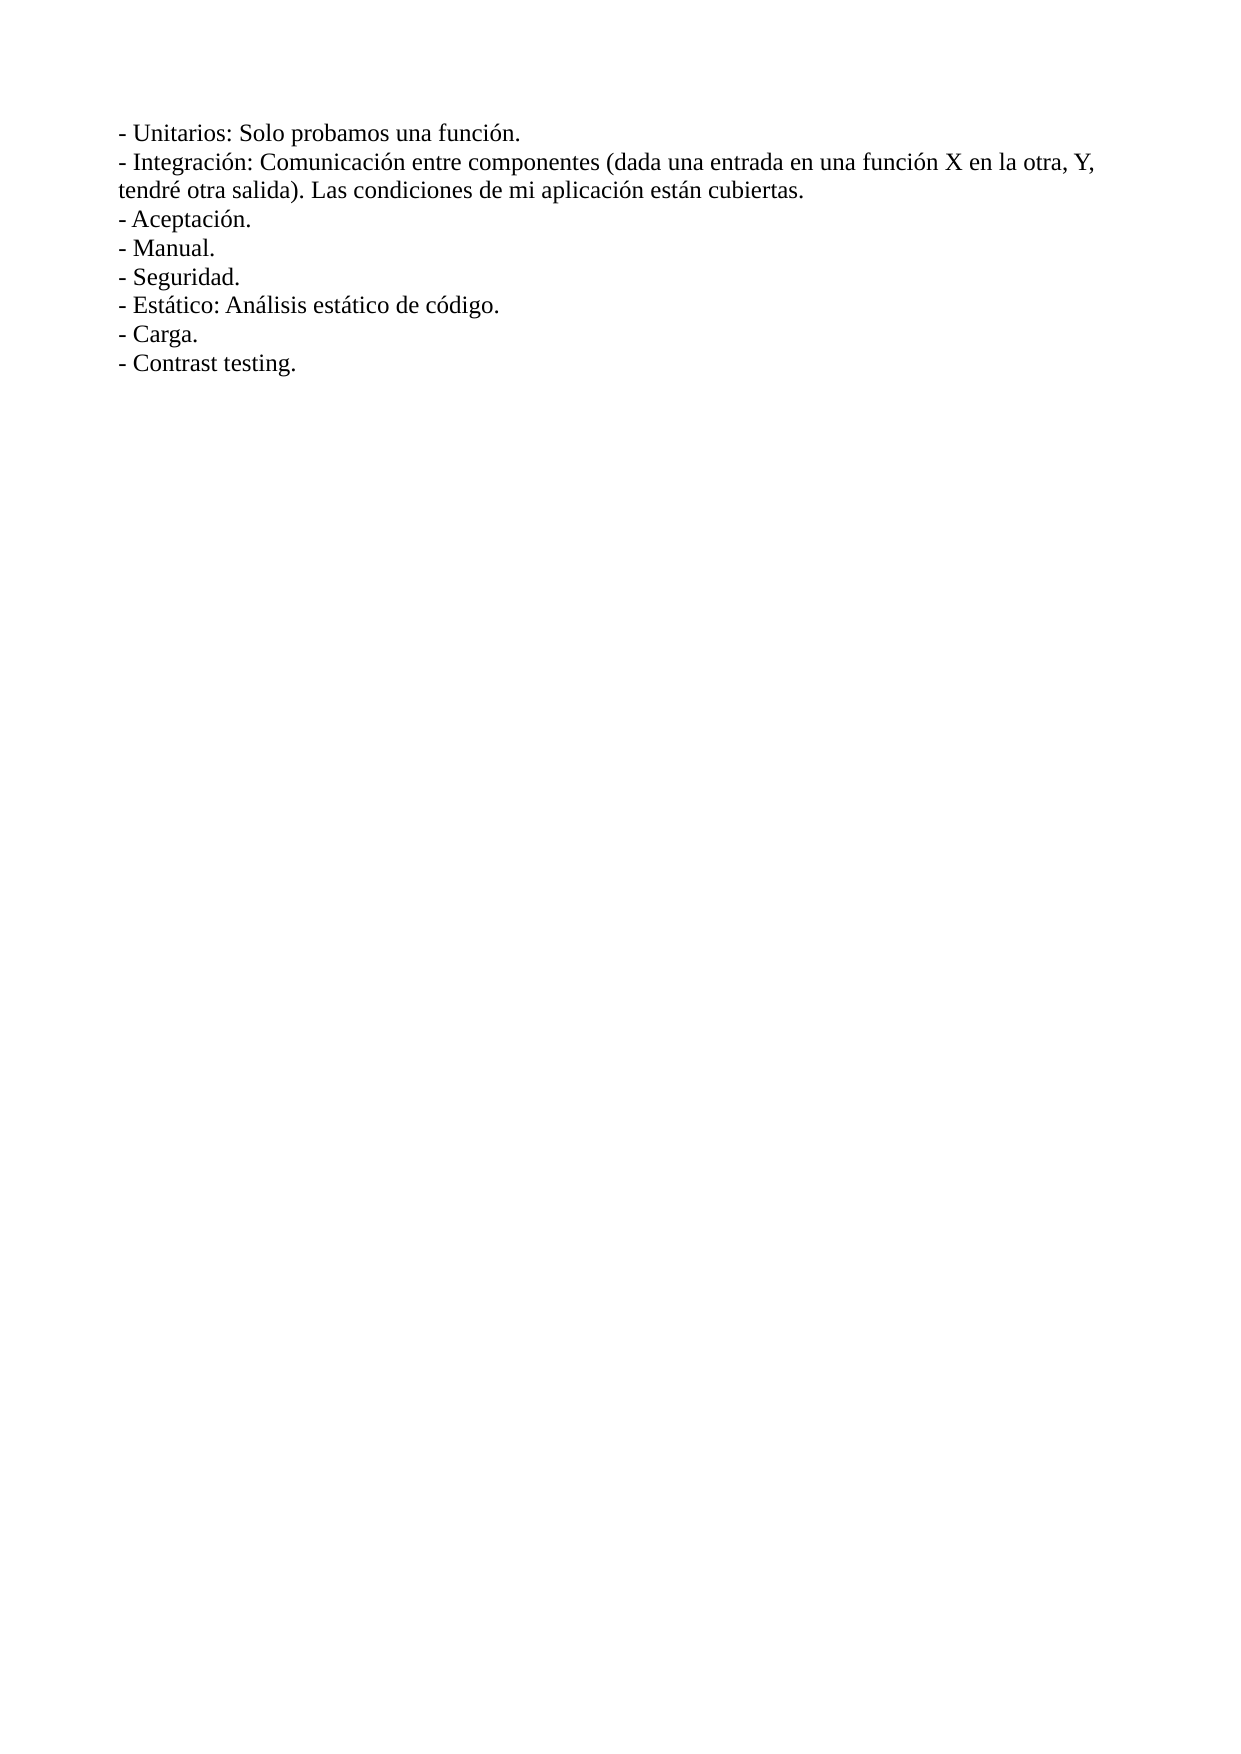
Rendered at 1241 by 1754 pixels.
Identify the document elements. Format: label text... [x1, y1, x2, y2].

text - Integración: Comunicación entre componentes (dada una entrada en una función X en la otra, Y, tendré otra salida). Las condiciones de mi aplicación están cubiertas. [118, 147, 1122, 204]
text - Contrast testing. [118, 348, 1122, 377]
text - Unitarios: Solo probamos una función. [118, 118, 1122, 147]
text - Estático: Análisis estático de código. [118, 291, 1122, 319]
text - Manual. [118, 233, 1122, 262]
text - Aceptación. [118, 204, 1122, 233]
text - Carga. [118, 319, 1122, 348]
text - Seguridad. [118, 262, 1122, 291]
